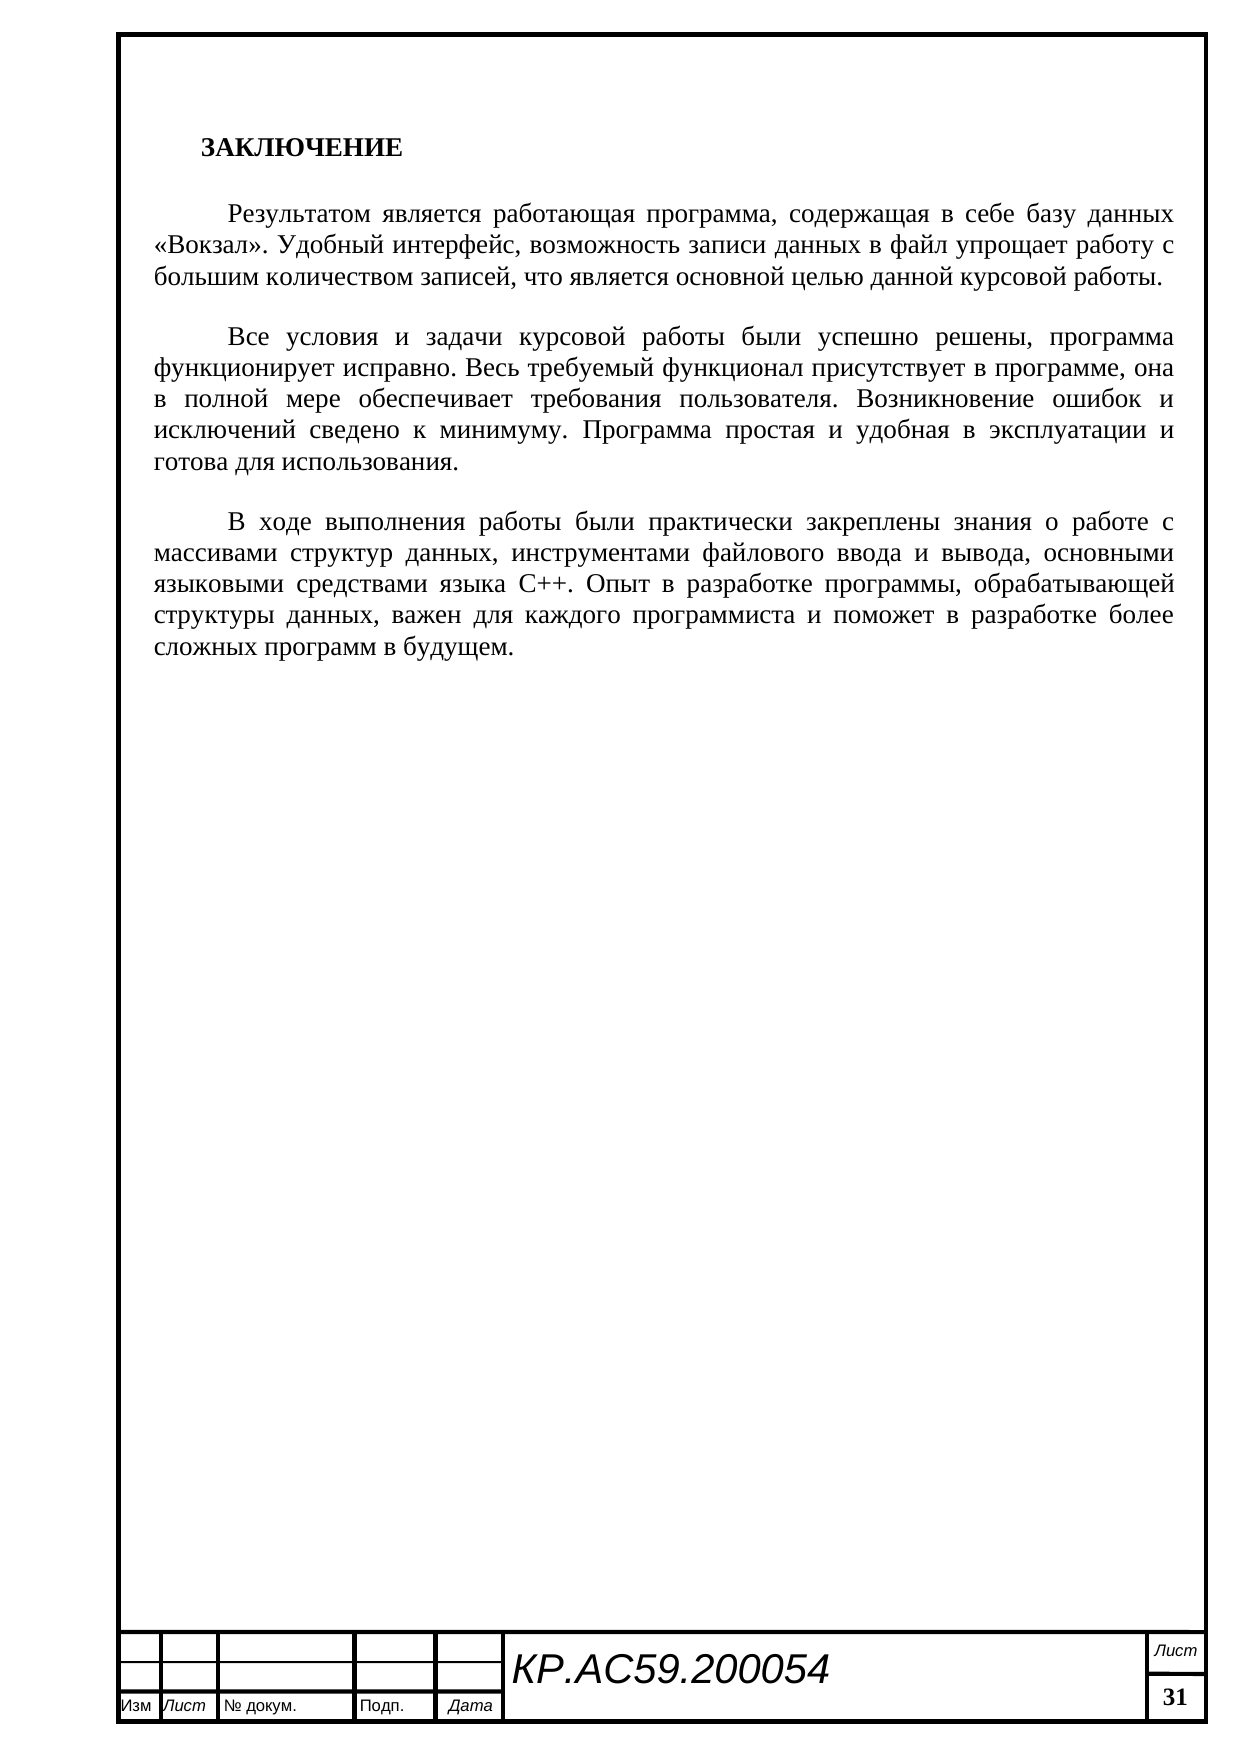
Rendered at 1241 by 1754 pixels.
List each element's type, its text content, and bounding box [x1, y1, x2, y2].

text ЗАКЛЮЧЕНИЕ [153, 131, 1175, 162]
text Результатом является работающая программа, содержащая в себе базу данных «Вокзал». Удобный интерфейс, возможность записи данных в файл упрощает работу с большим количеством записей, что является основной целью данной курсовой работы. [153, 197, 1175, 291]
text В ходе выполнения работы были практически закреплены знания о работе с массивами структур данных, инструментами файлового ввода и вывода, основными языковыми средствами языка C++. Опыт в разработке программы, обрабатывающей структуры данных, важен для каждого программиста и поможет в разработке более сложных программ в будущем. [153, 505, 1175, 661]
text Все условия и задачи курсовой работы были успешно решены, программа функционирует исправно. Весь требуемый функционал присутствует в программе, она в полной мере обеспечивает требования пользователя. Возникновение ошибок и исключений сведено к минимуму. Программа простая и удобная в эксплуатации и готова для использования. [153, 320, 1175, 476]
